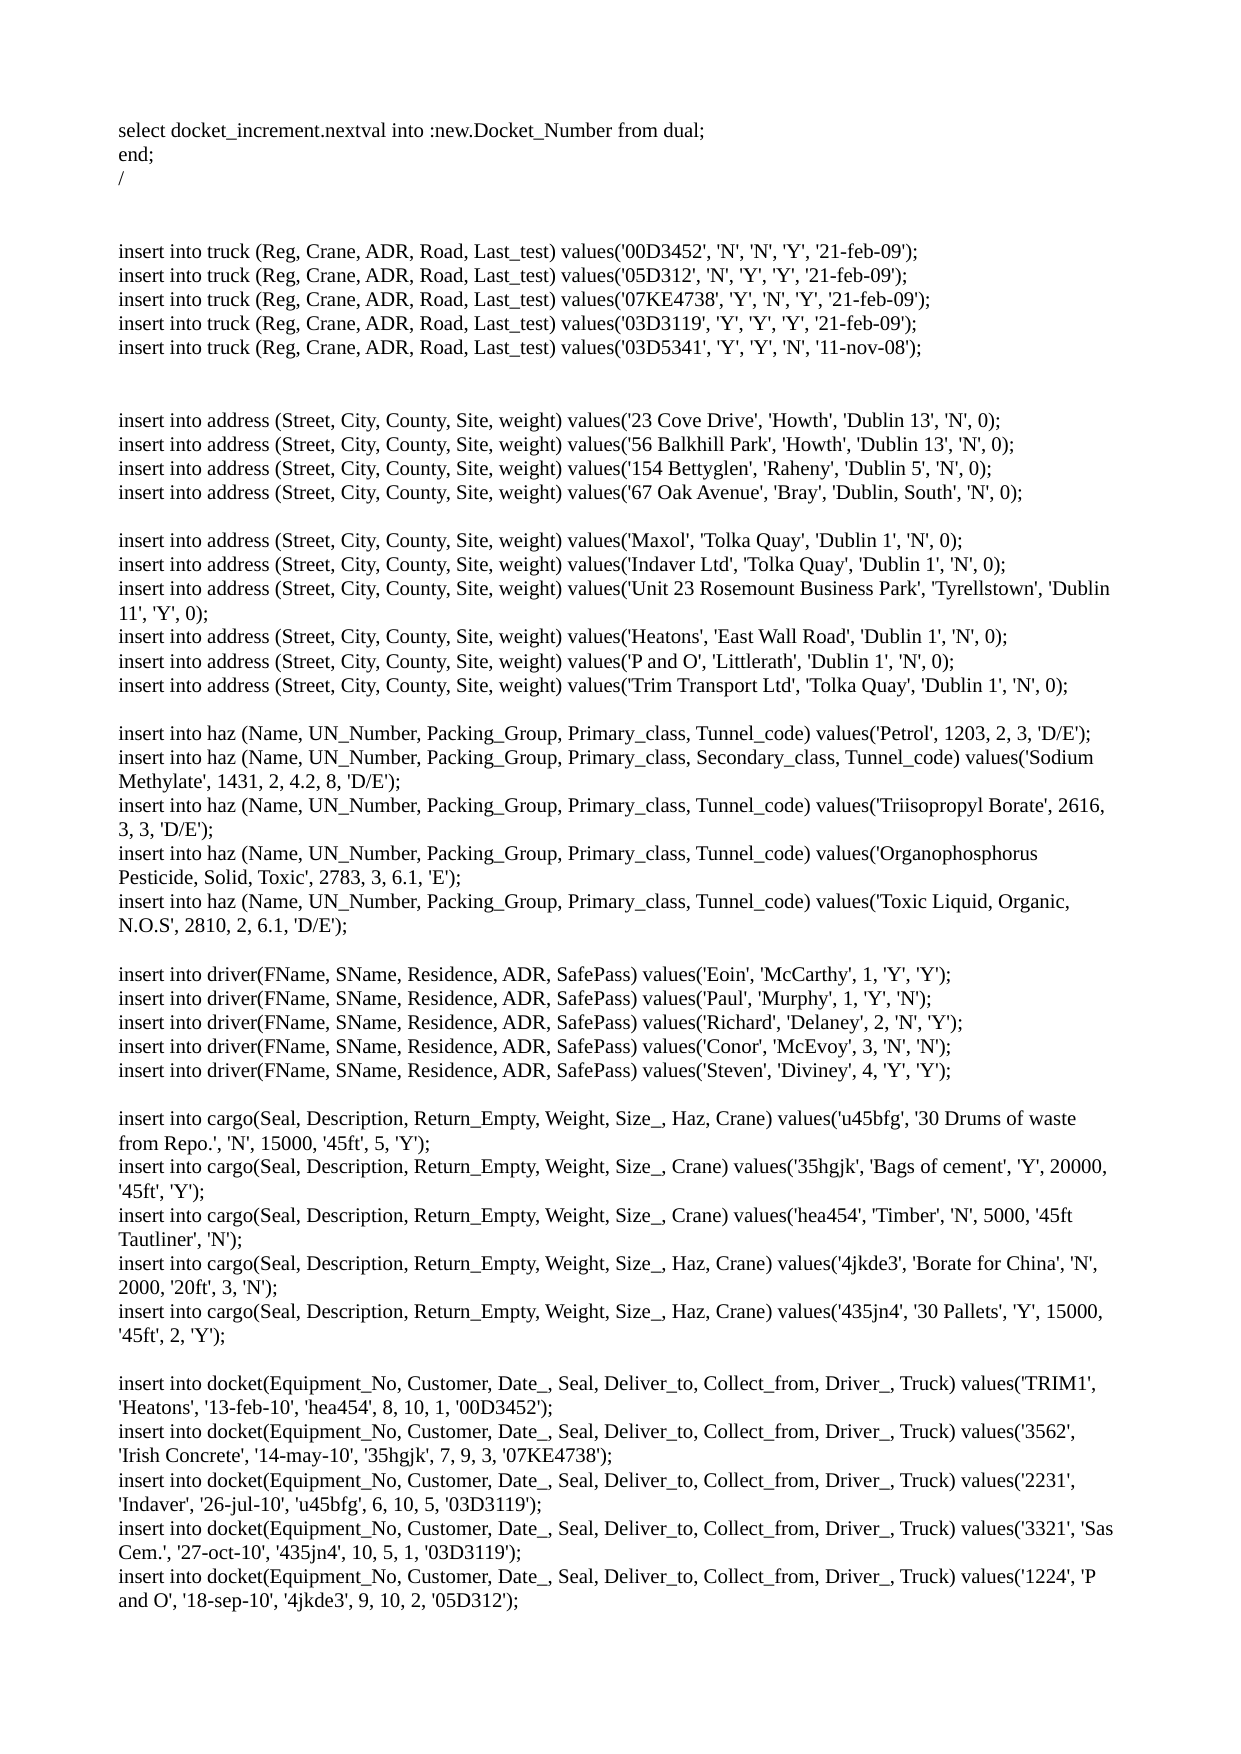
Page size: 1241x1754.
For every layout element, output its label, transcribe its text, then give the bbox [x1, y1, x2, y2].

text insert into address (Street, City, County, Site, weight) values('23 Cove Drive', 'Howth', 'Dublin 13', 'N', 0); [118, 408, 1122, 432]
text insert into haz (Name, UN_Number, Packing_Group, Primary_class, Tunnel_code) values('Toxic Liquid, Organic, N.O.S', 2810, 2, 6.1, 'D/E'); [118, 889, 1122, 937]
text insert into address (Street, City, County, Site, weight) values('Indaver Ltd', 'Tolka Quay', 'Dublin 1', 'N', 0); [118, 552, 1122, 576]
text insert into haz (Name, UN_Number, Packing_Group, Primary_class, Tunnel_code) values('Petrol', 1203, 2, 3, 'D/E'); [118, 721, 1122, 745]
text insert into truck (Reg, Crane, ADR, Road, Last_test) values('03D3119', 'Y', 'Y', 'Y', '21-feb-09'); [118, 311, 1122, 335]
text insert into docket(Equipment_No, Customer, Date_, Seal, Deliver_to, Collect_from, Driver_, Truck) values('2231', 'Indaver', '26-jul-10', 'u45bfg', 6, 10, 5, '03D3119'); [118, 1467, 1122, 1516]
text insert into address (Street, City, County, Site, weight) values('67 Oak Avenue', 'Bray', 'Dublin, South', 'N', 0); [118, 480, 1122, 504]
text insert into address (Street, City, County, Site, weight) values('P and O', 'Littlerath', 'Dublin 1', 'N', 0); [118, 648, 1122, 673]
text insert into truck (Reg, Crane, ADR, Road, Last_test) values('03D5341', 'Y', 'Y', 'N', '11-nov-08'); [118, 335, 1122, 359]
text insert into haz (Name, UN_Number, Packing_Group, Primary_class, Tunnel_code) values('Triisopropyl Borate', 2616, 3, 3, 'D/E'); [118, 793, 1122, 841]
text / [118, 166, 1122, 190]
text insert into haz (Name, UN_Number, Packing_Group, Primary_class, Tunnel_code) values('Organophosphorus Pesticide, Solid, Toxic', 2783, 3, 6.1, 'E'); [118, 841, 1122, 889]
text insert into address (Street, City, County, Site, weight) values('Unit 23 Rosemount Business Park', 'Tyrellstown', 'Dublin 11', 'Y', 0); [118, 576, 1122, 624]
text insert into cargo(Seal, Description, Return_Empty, Weight, Size_, Crane) values('35hgjk', 'Bags of cement', 'Y', 20000, '45ft', 'Y'); [118, 1154, 1122, 1203]
text insert into docket(Equipment_No, Customer, Date_, Seal, Deliver_to, Collect_from, Driver_, Truck) values('3321', 'Sas Cem.', '27-oct-10', '435jn4', 10, 5, 1, '03D3119'); [118, 1516, 1122, 1564]
text insert into driver(FName, SName, Residence, ADR, SafePass) values('Paul', 'Murphy', 1, 'Y', 'N'); [118, 986, 1122, 1010]
text insert into truck (Reg, Crane, ADR, Road, Last_test) values('05D312', 'N', 'Y', 'Y', '21-feb-09'); [118, 263, 1122, 287]
text insert into truck (Reg, Crane, ADR, Road, Last_test) values('00D3452', 'N', 'N', 'Y', '21-feb-09'); [118, 239, 1122, 263]
text insert into address (Street, City, County, Site, weight) values('154 Bettyglen', 'Raheny', 'Dublin 5', 'N', 0); [118, 456, 1122, 480]
text insert into address (Street, City, County, Site, weight) values('Trim Transport Ltd', 'Tolka Quay', 'Dublin 1', 'N', 0); [118, 673, 1122, 697]
text insert into driver(FName, SName, Residence, ADR, SafePass) values('Conor', 'McEvoy', 3, 'N', 'N'); [118, 1034, 1122, 1058]
text insert into cargo(Seal, Description, Return_Empty, Weight, Size_, Haz, Crane) values('435jn4', '30 Pallets', 'Y', 15000, '45ft', 2, 'Y'); [118, 1299, 1122, 1347]
text insert into cargo(Seal, Description, Return_Empty, Weight, Size_, Haz, Crane) values('u45bfg', '30 Drums of waste from Repo.', 'N', 15000, '45ft', 5, 'Y'); [118, 1106, 1122, 1154]
text insert into driver(FName, SName, Residence, ADR, SafePass) values('Richard', 'Delaney', 2, 'N', 'Y'); [118, 1010, 1122, 1034]
text insert into truck (Reg, Crane, ADR, Road, Last_test) values('07KE4738', 'Y', 'N', 'Y', '21-feb-09'); [118, 287, 1122, 311]
text insert into cargo(Seal, Description, Return_Empty, Weight, Size_, Crane) values('hea454', 'Timber', 'N', 5000, '45ft Tautliner', 'N'); [118, 1203, 1122, 1251]
text insert into cargo(Seal, Description, Return_Empty, Weight, Size_, Haz, Crane) values('4jkde3', 'Borate for China', 'N', 2000, '20ft', 3, 'N'); [118, 1251, 1122, 1299]
text insert into haz (Name, UN_Number, Packing_Group, Primary_class, Secondary_class, Tunnel_code) values('Sodium Methylate', 1431, 2, 4.2, 8, 'D/E'); [118, 745, 1122, 793]
text insert into driver(FName, SName, Residence, ADR, SafePass) values('Eoin', 'McCarthy', 1, 'Y', 'Y'); [118, 962, 1122, 986]
text insert into docket(Equipment_No, Customer, Date_, Seal, Deliver_to, Collect_from, Driver_, Truck) values('3562', 'Irish Concrete', '14-may-10', '35hgjk', 7, 9, 3, '07KE4738'); [118, 1419, 1122, 1467]
text insert into driver(FName, SName, Residence, ADR, SafePass) values('Steven', 'Diviney', 4, 'Y', 'Y'); [118, 1058, 1122, 1082]
text insert into address (Street, City, County, Site, weight) values('56 Balkhill Park', 'Howth', 'Dublin 13', 'N', 0); [118, 432, 1122, 456]
text insert into address (Street, City, County, Site, weight) values('Maxol', 'Tolka Quay', 'Dublin 1', 'N', 0); [118, 528, 1122, 552]
text insert into docket(Equipment_No, Customer, Date_, Seal, Deliver_to, Collect_from, Driver_, Truck) values('TRIM1', 'Heatons', '13-feb-10', 'hea454', 8, 10, 1, '00D3452'); [118, 1371, 1122, 1419]
text insert into docket(Equipment_No, Customer, Date_, Seal, Deliver_to, Collect_from, Driver_, Truck) values('1224', 'P and O', '18-sep-10', '4jkde3', 9, 10, 2, '05D312'); [118, 1564, 1122, 1612]
text insert into address (Street, City, County, Site, weight) values('Heatons', 'East Wall Road', 'Dublin 1', 'N', 0); [118, 624, 1122, 648]
text select docket_increment.nextval into :new.Docket_Number from dual; [118, 118, 1122, 142]
text end; [118, 142, 1122, 166]
